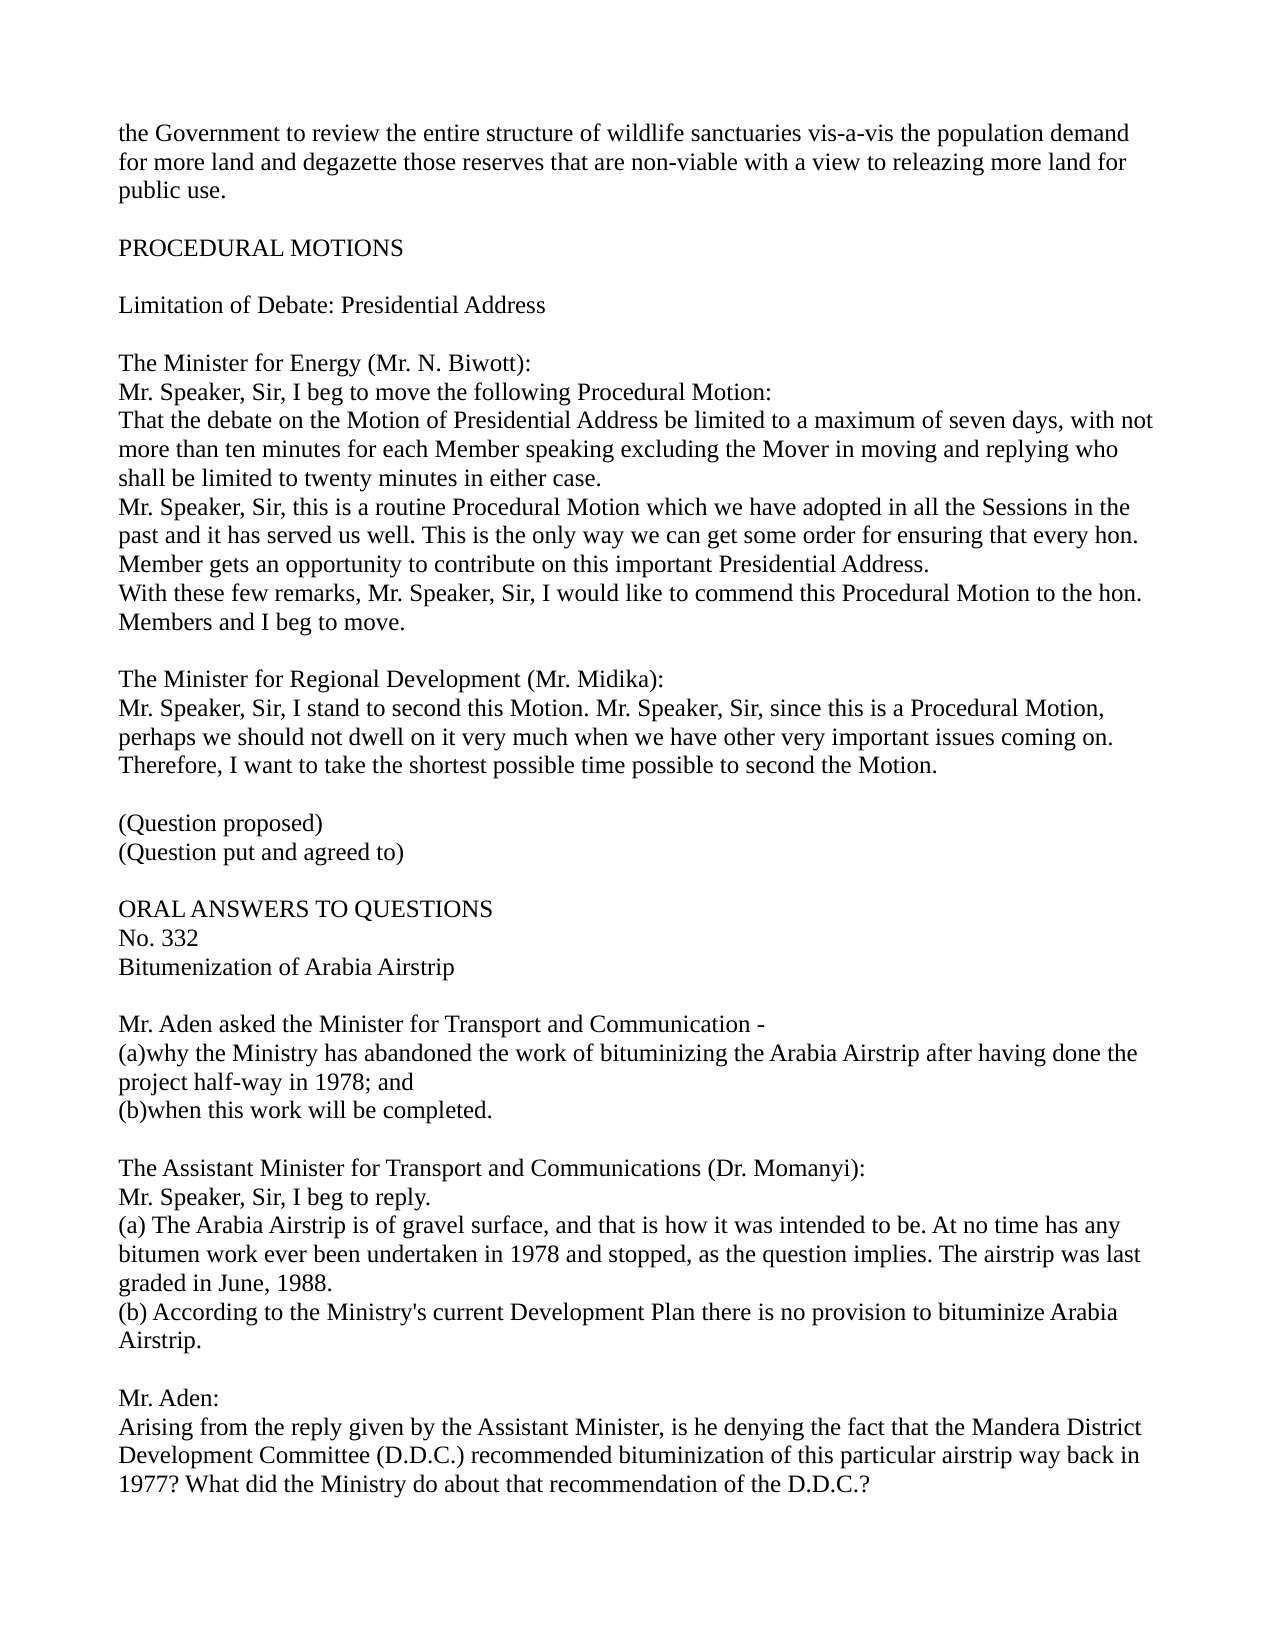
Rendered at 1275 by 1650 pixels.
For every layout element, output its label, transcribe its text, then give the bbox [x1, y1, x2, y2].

text That the debate on the Motion of Presidential Address be limited to a maximum of seven days, with not more than ten minutes for each Member speaking excluding the Mover in moving and replying who shall be limited to twenty minutes in either case. [118, 406, 1157, 492]
text The Minister for Energy (Mr. N. Biwott): [118, 348, 1157, 377]
text (a) The Arabia Airstrip is of gravel surface, and that is how it was intended to be. At no time has any bitumen work ever been undertaken in 1978 and stopped, as the question implies. The airstrip was last graded in June, 1988. [118, 1211, 1157, 1297]
text The Minister for Regional Development (Mr. Midika): [118, 664, 1157, 693]
text Mr. Speaker, Sir, this is a routine Procedural Motion which we have adopted in all the Sessions in the past and it has served us well. This is the only way we can get some order for ensuring that every hon. Member gets an opportunity to contribute on this important Presidential Address. [118, 492, 1157, 578]
text Mr. Aden asked the Minister for Transport and Communication - [118, 1009, 1157, 1038]
text Limitation of Debate: Presidential Address [118, 291, 1157, 319]
text Mr. Speaker, Sir, I beg to reply. [118, 1182, 1157, 1211]
text Mr. Aden: [118, 1383, 1157, 1412]
text The Assistant Minister for Transport and Communications (Dr. Momanyi): [118, 1153, 1157, 1182]
text With these few remarks, Mr. Speaker, Sir, I would like to commend this Procedural Motion to the hon. Members and I beg to move. [118, 578, 1157, 636]
text (a)why the Ministry has abandoned the work of bituminizing the Arabia Airstrip after having done the project half-way in 1978; and [118, 1038, 1157, 1096]
text (b) According to the Ministry's current Development Plan there is no provision to bituminize Arabia Airstrip. [118, 1297, 1157, 1354]
text Mr. Speaker, Sir, I beg to move the following Procedural Motion: [118, 377, 1157, 406]
text (Question proposed) [118, 808, 1157, 837]
text Mr. Speaker, Sir, I stand to second this Motion. Mr. Speaker, Sir, since this is a Procedural Motion, perhaps we should not dwell on it very much when we have other very important issues coming on. Therefore, I want to take the shortest possible time possible to second the Motion. [118, 693, 1157, 779]
text ORAL ANSWERS TO QUESTIONS [118, 894, 1157, 923]
text (b)when this work will be completed. [118, 1096, 1157, 1124]
text the Government to review the entire structure of wildlife sanctuaries vis-a-vis the population demand for more land and degazette those reserves that are non-viable with a view to releazing more land for public use. [118, 118, 1157, 204]
text Bitumenization of Arabia Airstrip [118, 952, 1157, 981]
text (Question put and agreed to) [118, 837, 1157, 866]
text Arising from the reply given by the Assistant Minister, is he denying the fact that the Mandera District Development Committee (D.D.C.) recommended bituminization of this particular airstrip way back in 1977? What did the Ministry do about that recommendation of the D.D.C.? [118, 1412, 1157, 1498]
text PROCEDURAL MOTIONS [118, 233, 1157, 262]
text No. 332 [118, 923, 1157, 952]
